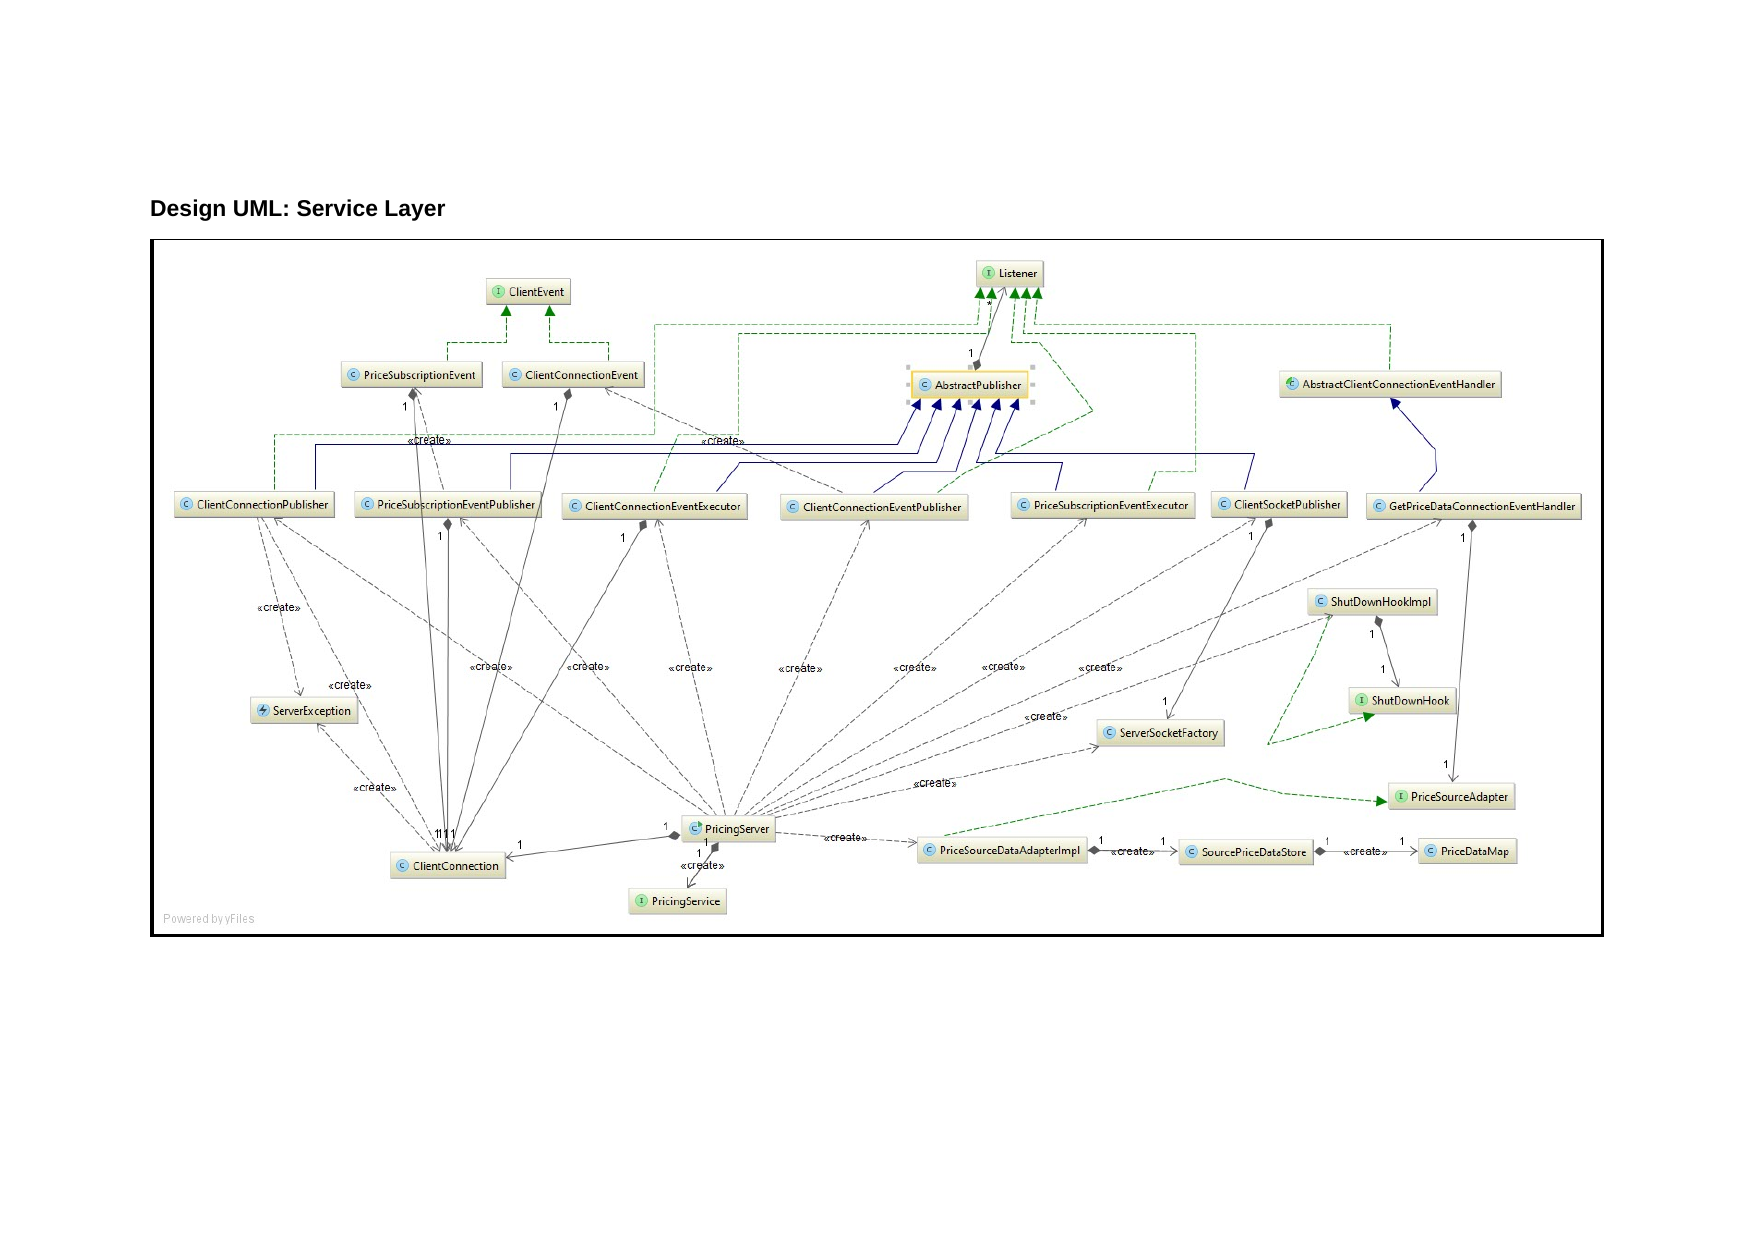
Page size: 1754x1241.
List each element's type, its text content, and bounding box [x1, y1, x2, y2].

text Design UML: Service Layer [150, 195, 1604, 221]
